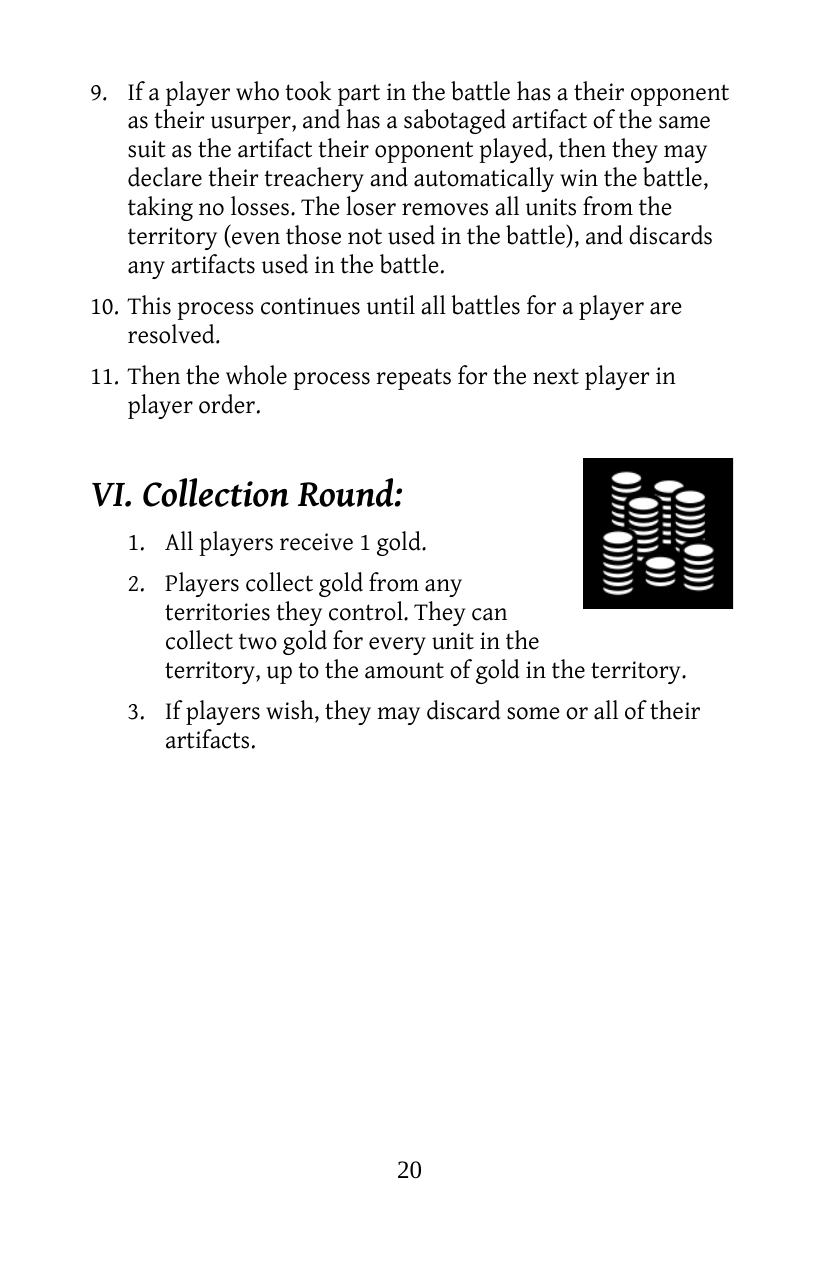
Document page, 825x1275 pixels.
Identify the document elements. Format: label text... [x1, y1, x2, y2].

subtitle VI. Collection Round: [90, 473, 583, 517]
list Then the whole process repeats for the next player in player order. [90, 363, 735, 421]
list This process continues until all battles for a player are resolved. [90, 293, 735, 351]
list If a player who took part in the battle has a their opponent as their usurper, and has a sabotaged artifact of the same suit as the artifact their opponent played, then they may declare their treachery and automatically win the battle, taking no losses. The loser removes all units from the territory (even those not used in the battle), and discards any artifacts used in the battle. [90, 78, 735, 281]
picture [583, 458, 734, 609]
list Players collect gold from any territories they control. They can collect two gold for every unit in the territory, up to the amount of gold in the territory. [127, 570, 735, 686]
list All players receive 1 gold. [127, 529, 583, 558]
list If players wish, they may discard some or all of their artifacts. [127, 698, 735, 756]
